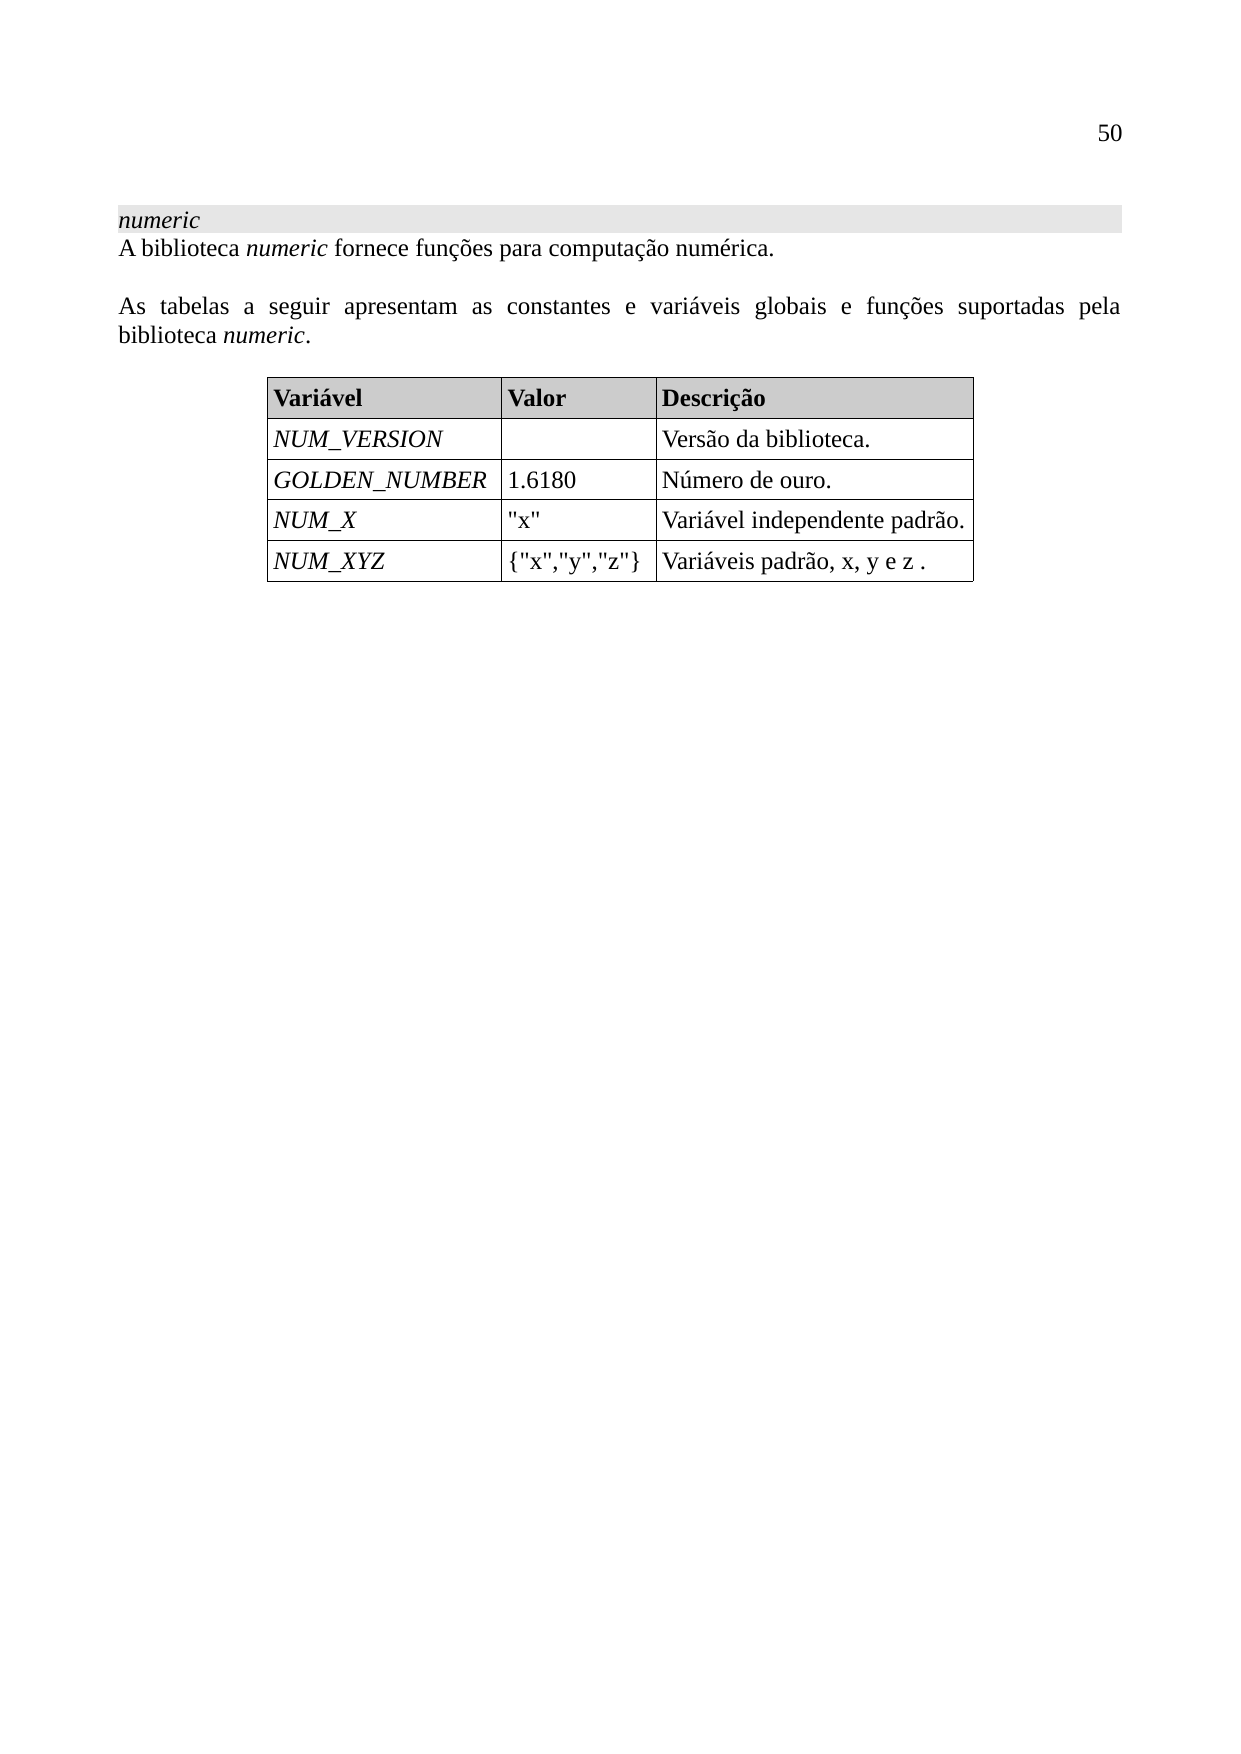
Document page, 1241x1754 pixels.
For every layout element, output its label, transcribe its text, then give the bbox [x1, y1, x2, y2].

table_cell {"x","y","z"} [502, 541, 656, 581]
table_header Descrição [657, 378, 973, 418]
table_cell Variável independente padrão. [657, 500, 973, 540]
table_cell GOLDEN_NUMBER [268, 460, 501, 499]
table_cell 1.6180 [502, 460, 656, 499]
table_cell Número de ouro. [657, 460, 973, 499]
table_cell NUM_VERSION [268, 419, 501, 459]
text numeric [118, 205, 1122, 233]
table_cell NUM_XYZ [268, 541, 501, 581]
table_cell "x" [502, 500, 656, 540]
table_header Valor [502, 378, 656, 418]
table_header Variável [268, 378, 501, 418]
table_cell [502, 419, 656, 459]
text A biblioteca numeric fornece funções para computação numérica. [118, 233, 1122, 262]
table_cell Variáveis padrão, x, y e z . [657, 541, 973, 581]
table_cell Versão da biblioteca. [657, 419, 973, 459]
table_cell NUM_X [268, 500, 501, 540]
text As tabelas a seguir apresentam as constantes e variáveis globais e funções suportadas pela biblioteca numeric. [118, 291, 1122, 348]
